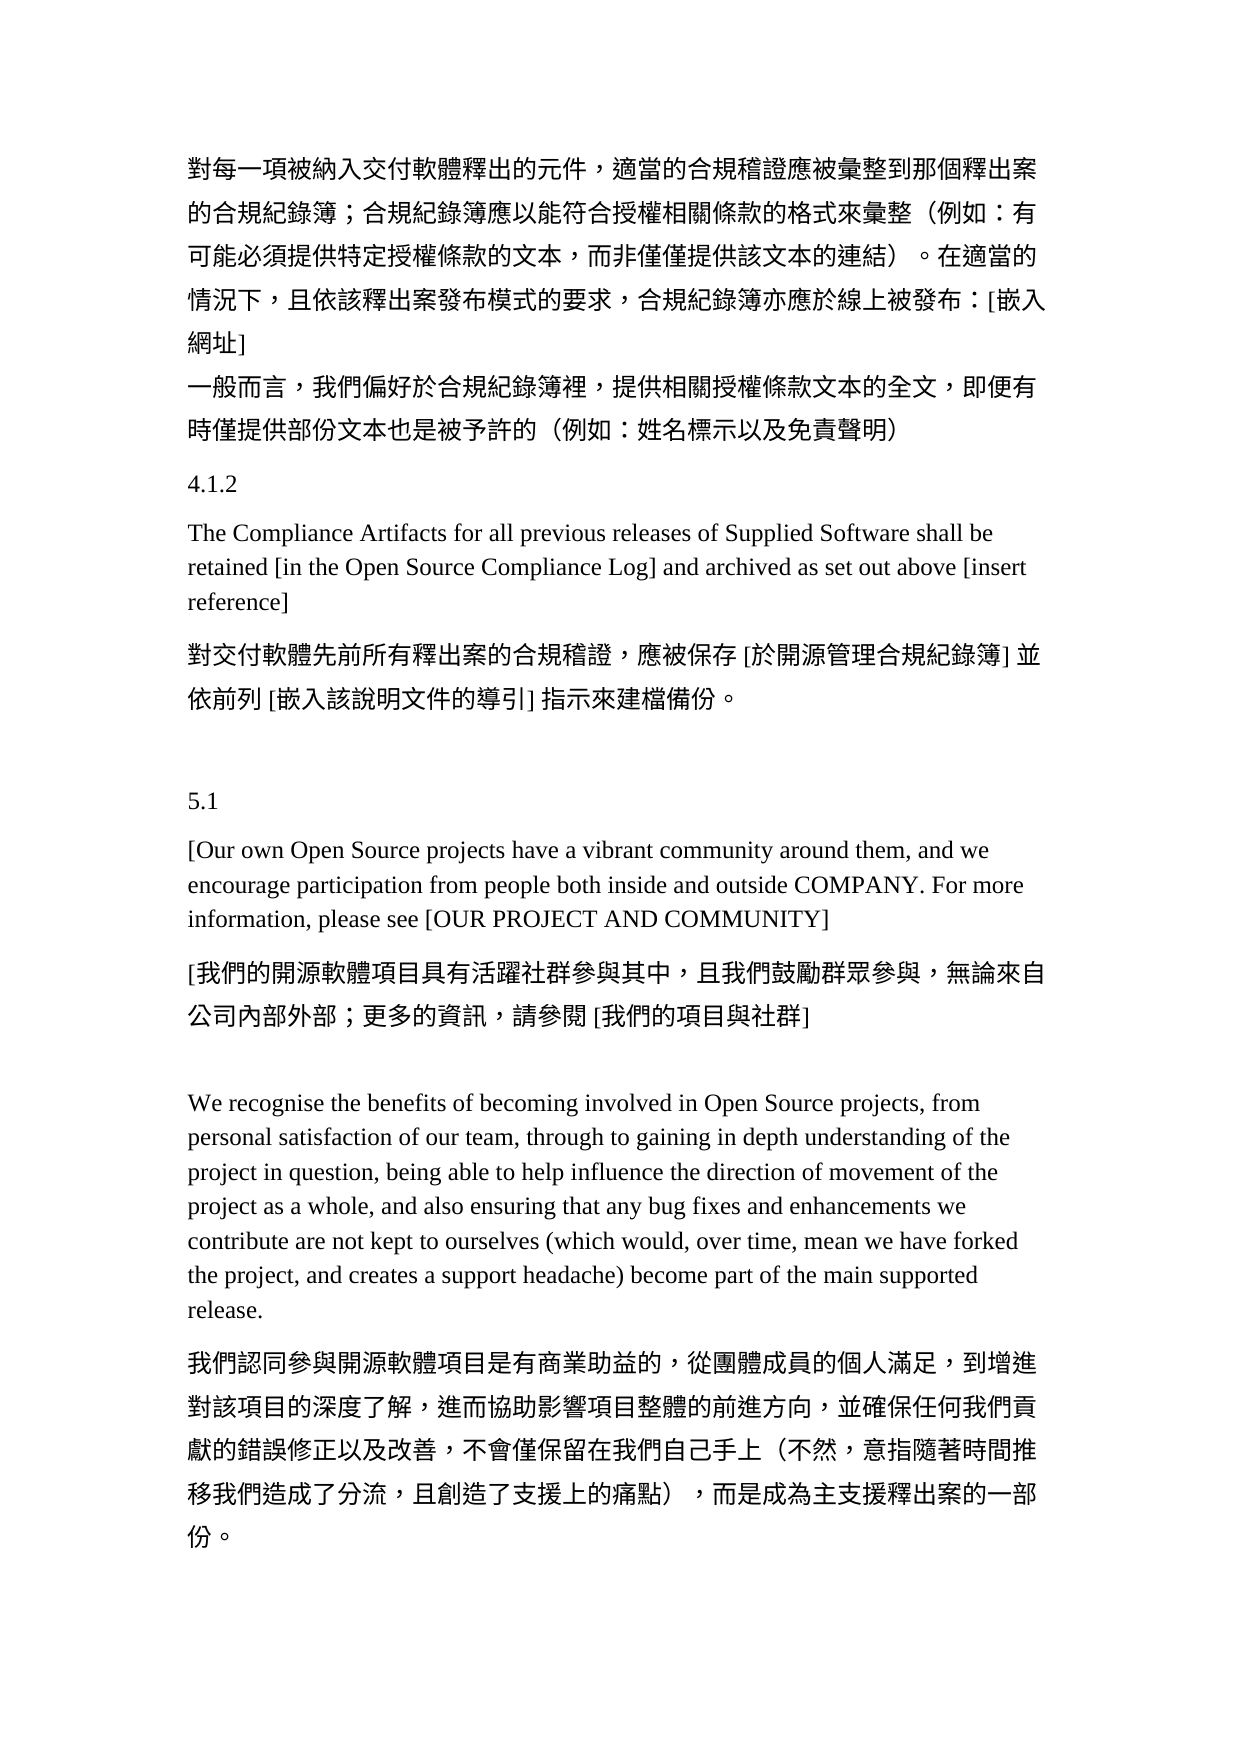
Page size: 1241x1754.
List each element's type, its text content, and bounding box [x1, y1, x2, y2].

text [Our own Open Source projects have a vibrant community around them, and we encourage participation from people both inside and outside COMPANY. For more information, please see [OUR PROJECT AND COMMUNITY] [187, 835, 1053, 933]
text 5.1 [187, 786, 1053, 815]
text We recognise the benefits of becoming involved in Open Source projects, from personal satisfaction of our team, through to gaining in depth understanding of the project in question, being able to help influence the direction of movement of the project as a whole, and also ensuring that any bug fixes and enhancements we contribute are not kept to ourselves (which would, over time, mean we have forked the project, and creates a support headache) become part of the main supported release. [187, 1088, 1053, 1323]
text 4.1.2 [187, 469, 1053, 497]
text [我們的開源軟體項目具有活躍社群參與其中，且我們鼓勵群眾參與，無論來自公司內部外部；更多的資訊，請參閱 [我們的項目與社群] [187, 953, 1053, 1067]
text 對每一項被納入交付軟體釋出的元件，適當的合規稽證應被彙整到那個釋出案的合規紀錄簿；合規紀錄簿應以能符合授權相關條款的格式來彙整（例如：有可能必須提供特定授權條款的文本，而非僅僅提供該文本的連結）。在適當的情況下，且依該釋出案發布模式的要求，合規紀錄簿亦應於線上被發布：[嵌入網址] 一般而言，我們偏好於合規紀錄簿裡，提供相關授權條款文本的全文，即便有時僅提供部份文本也是被予許的（例如：姓名標示以及免責聲明） [187, 150, 1053, 447]
text The Compliance Artifacts for all previous releases of Supplied Software shall be retained [in the Open Source Compliance Log] and archived as set out above [insert reference] [187, 518, 1053, 615]
text 對交付軟體先前所有釋出案的合規稽證，應被保存 [於開源管理合規紀錄簿] 並依前列 [嵌入該說明文件的導引] 指示來建檔備份。 [187, 636, 1053, 715]
text 我們認同參與開源軟體項目是有商業助益的，從團體成員的個人滿足，到增進對該項目的深度了解，進而協助影響項目整體的前進方向，並確保任何我們貢獻的錯誤修正以及改善，不會僅保留在我們自己手上（不然，意指隨著時間推移我們造成了分流，且創造了支援上的痛點），而是成為主支援釋出案的一部份。 [187, 1344, 1053, 1554]
